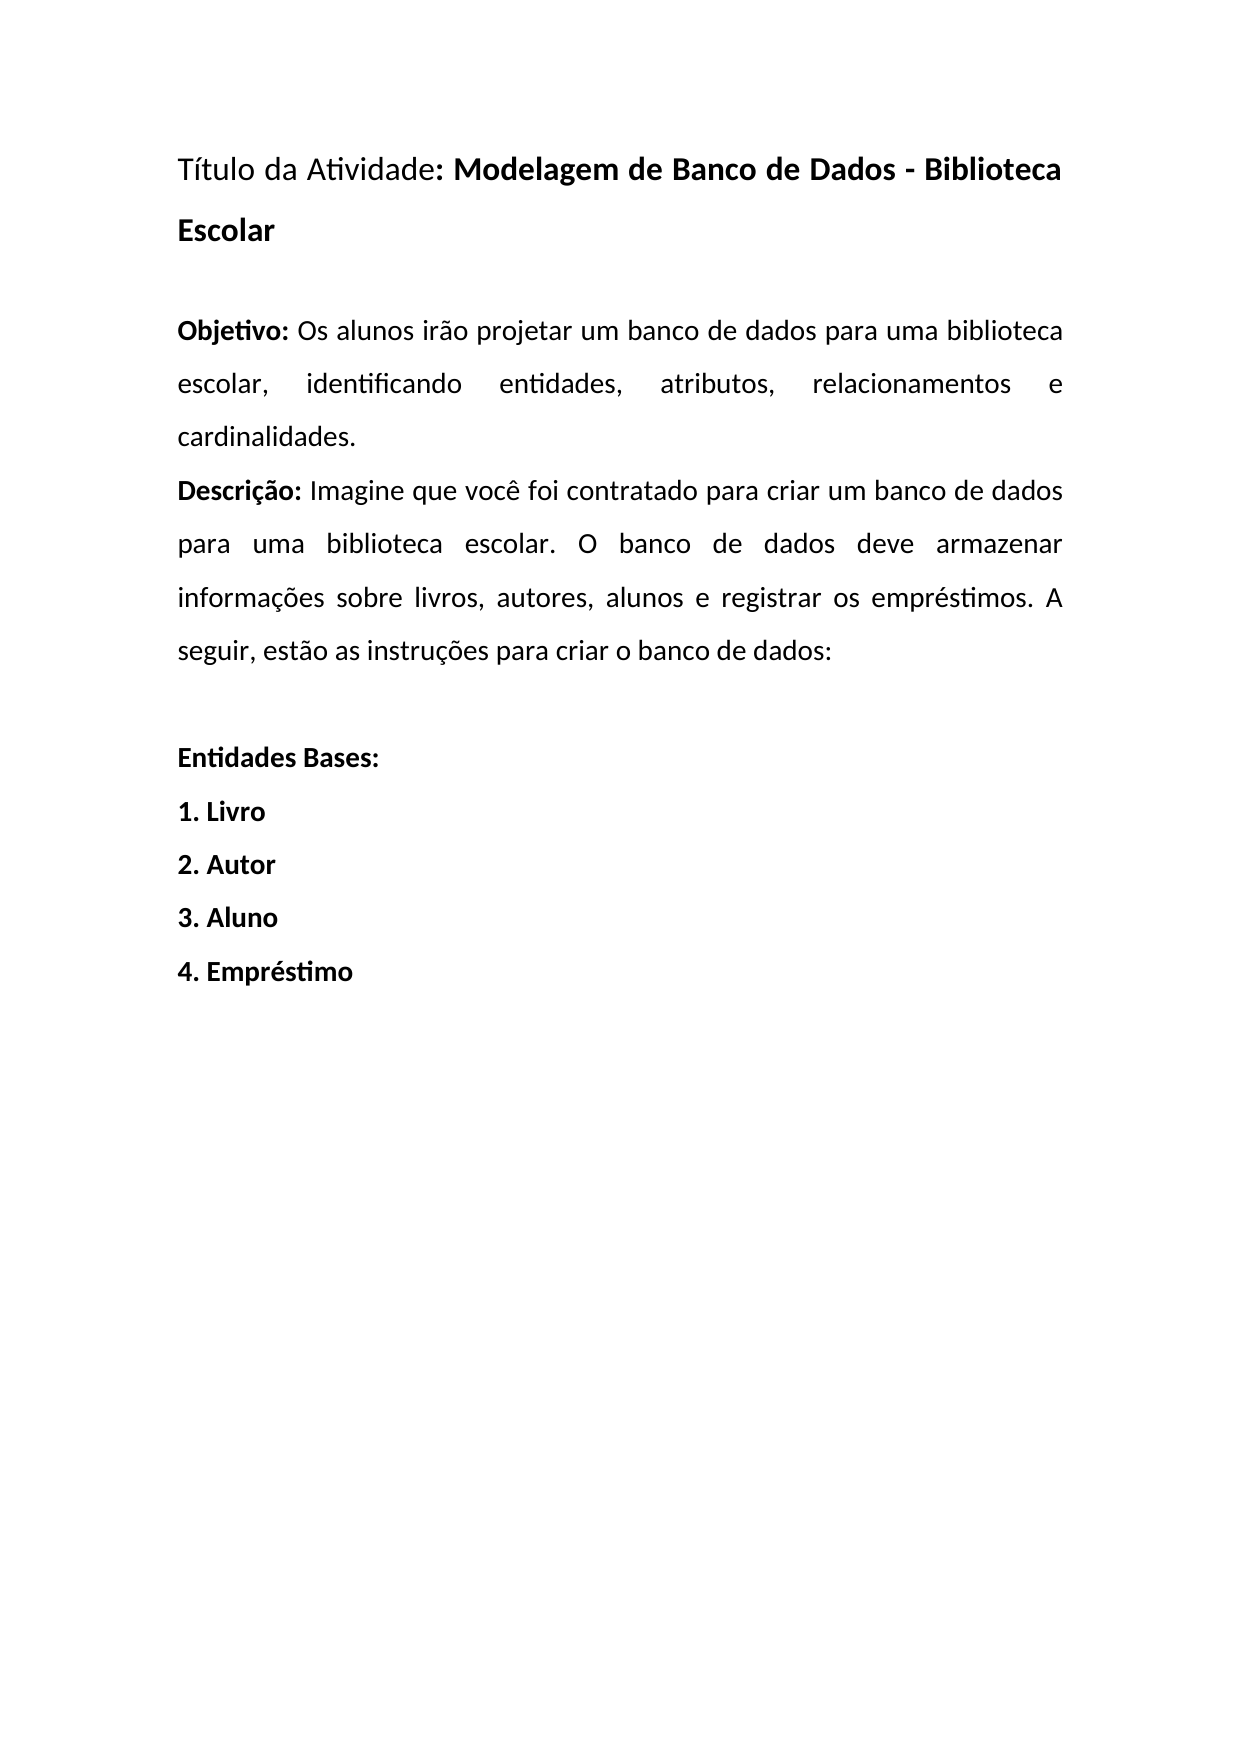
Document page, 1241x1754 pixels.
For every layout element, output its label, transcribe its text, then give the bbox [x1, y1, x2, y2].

text 1. Livro [177, 793, 1063, 828]
text 2. Autor [177, 846, 1063, 882]
text 3. Aluno [177, 899, 1063, 935]
text 4. Empréstimo [177, 953, 1063, 988]
text Título da Atividade: Modelagem de Banco de Dados - Biblioteca Escolar [177, 148, 1063, 249]
text Descrição: Imagine que você foi contratado para criar um banco de dados para uma biblioteca escolar. O banco de dados deve armazenar informações sobre livros, autores, alunos e registrar os empréstimos. A seguir, estão as instruções para criar o banco de dados: [177, 472, 1063, 668]
text Entidades Bases: [177, 739, 1063, 775]
text Objetivo: Os alunos irão projetar um banco de dados para uma biblioteca escolar, identificando entidades, atributos, relacionamentos e cardinalidades. [177, 312, 1063, 454]
